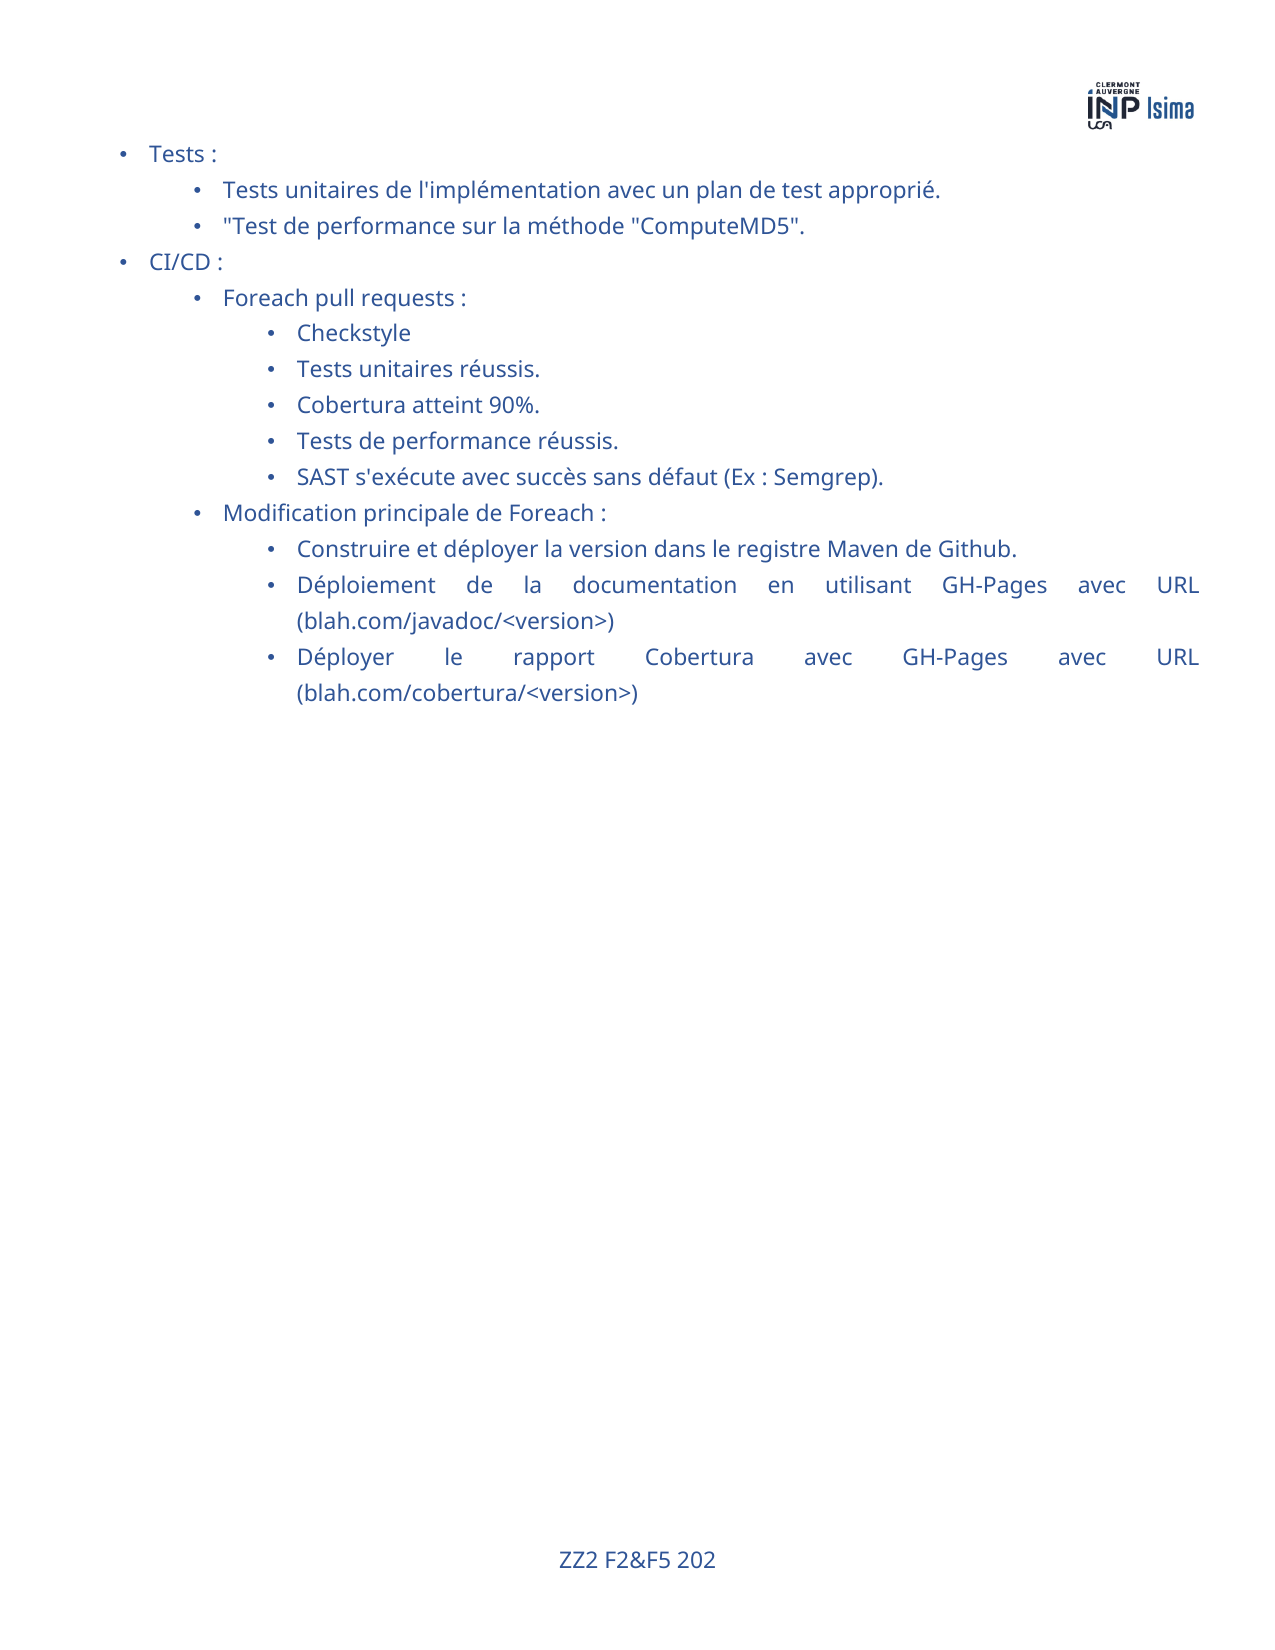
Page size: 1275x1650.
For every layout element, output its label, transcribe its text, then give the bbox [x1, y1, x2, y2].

list Cobertura atteint 90%. [267, 389, 1200, 421]
list Tests de performance réussis. [267, 425, 1200, 456]
list CI/CD : [119, 246, 1200, 277]
list Tests unitaires réussis. [267, 353, 1200, 384]
list Déploiement de la documentation en utilisant GH-Pages avec URL (blah.com/javadoc/<version>) [267, 569, 1200, 636]
list Checkstyle [267, 317, 1200, 349]
list Tests : [119, 138, 1200, 169]
list Modification principale de Foreach : [193, 497, 1200, 528]
list Foreach pull requests : [193, 281, 1200, 313]
list Construire et déployer la version dans le registre Maven de Github. [267, 533, 1200, 564]
list Tests unitaires de l'implémentation avec un plan de test approprié. [193, 174, 1200, 205]
list "Test de performance sur la méthode "ComputeMD5". [193, 209, 1200, 241]
picture [1078, 75, 1200, 138]
list Déployer le rapport Cobertura avec GH-Pages avec URL (blah.com/cobertura/<version>) [267, 641, 1200, 708]
list SAST s'exécute avec succès sans défaut (Ex : Semgrep). [267, 461, 1200, 492]
